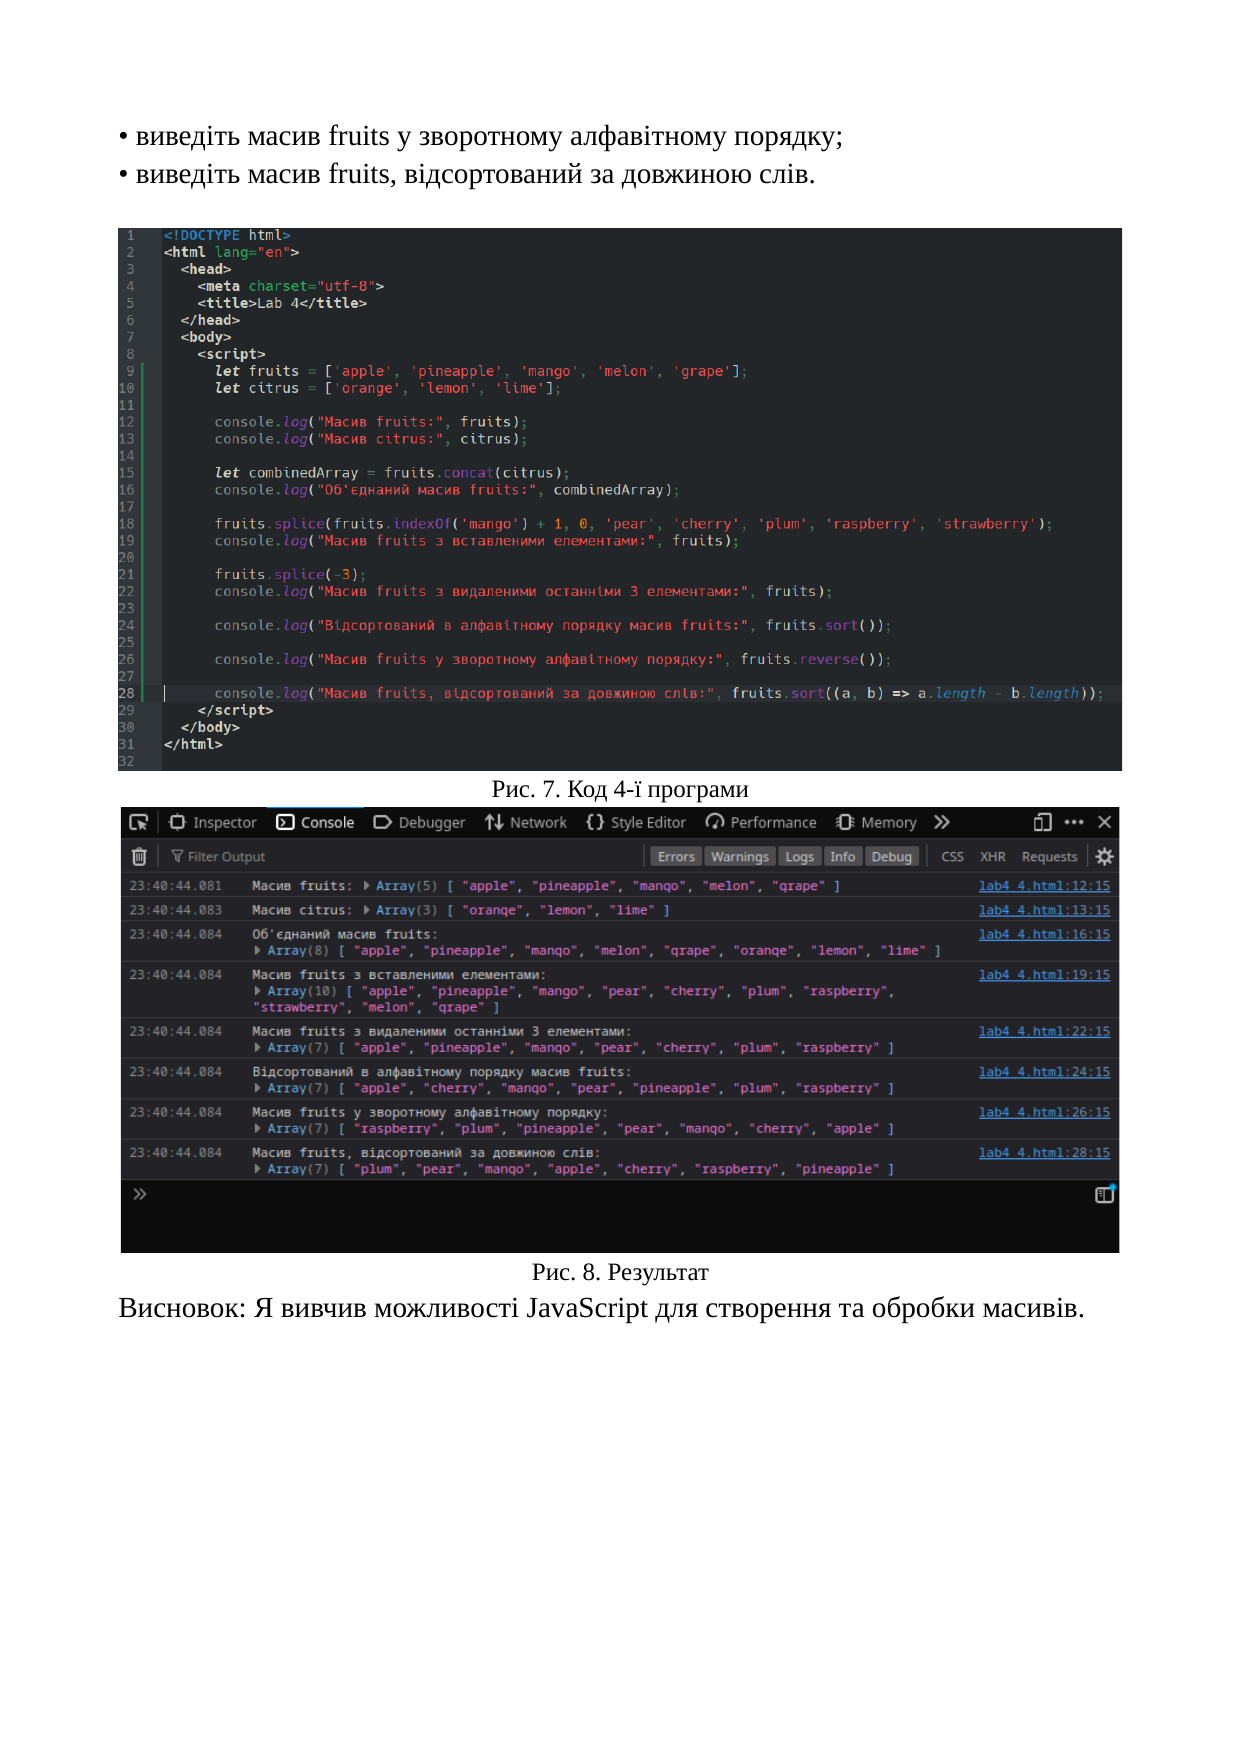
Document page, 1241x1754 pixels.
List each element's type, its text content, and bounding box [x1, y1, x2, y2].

text Рис. 8. Результат [118, 807, 1122, 1286]
text Рис. 7. Код 4-ї програми [118, 771, 1122, 803]
picture [118, 228, 1123, 771]
text • виведіть масив fruits у зворотному алфавітному порядку; [118, 118, 1122, 152]
picture [120, 807, 1120, 1253]
text Висновок: Я вивчив можливості JavaScript для створення та обробки масивів. [118, 1290, 1122, 1324]
text • виведіть масив fruits, відсортований за довжиною слів. [118, 157, 1122, 190]
